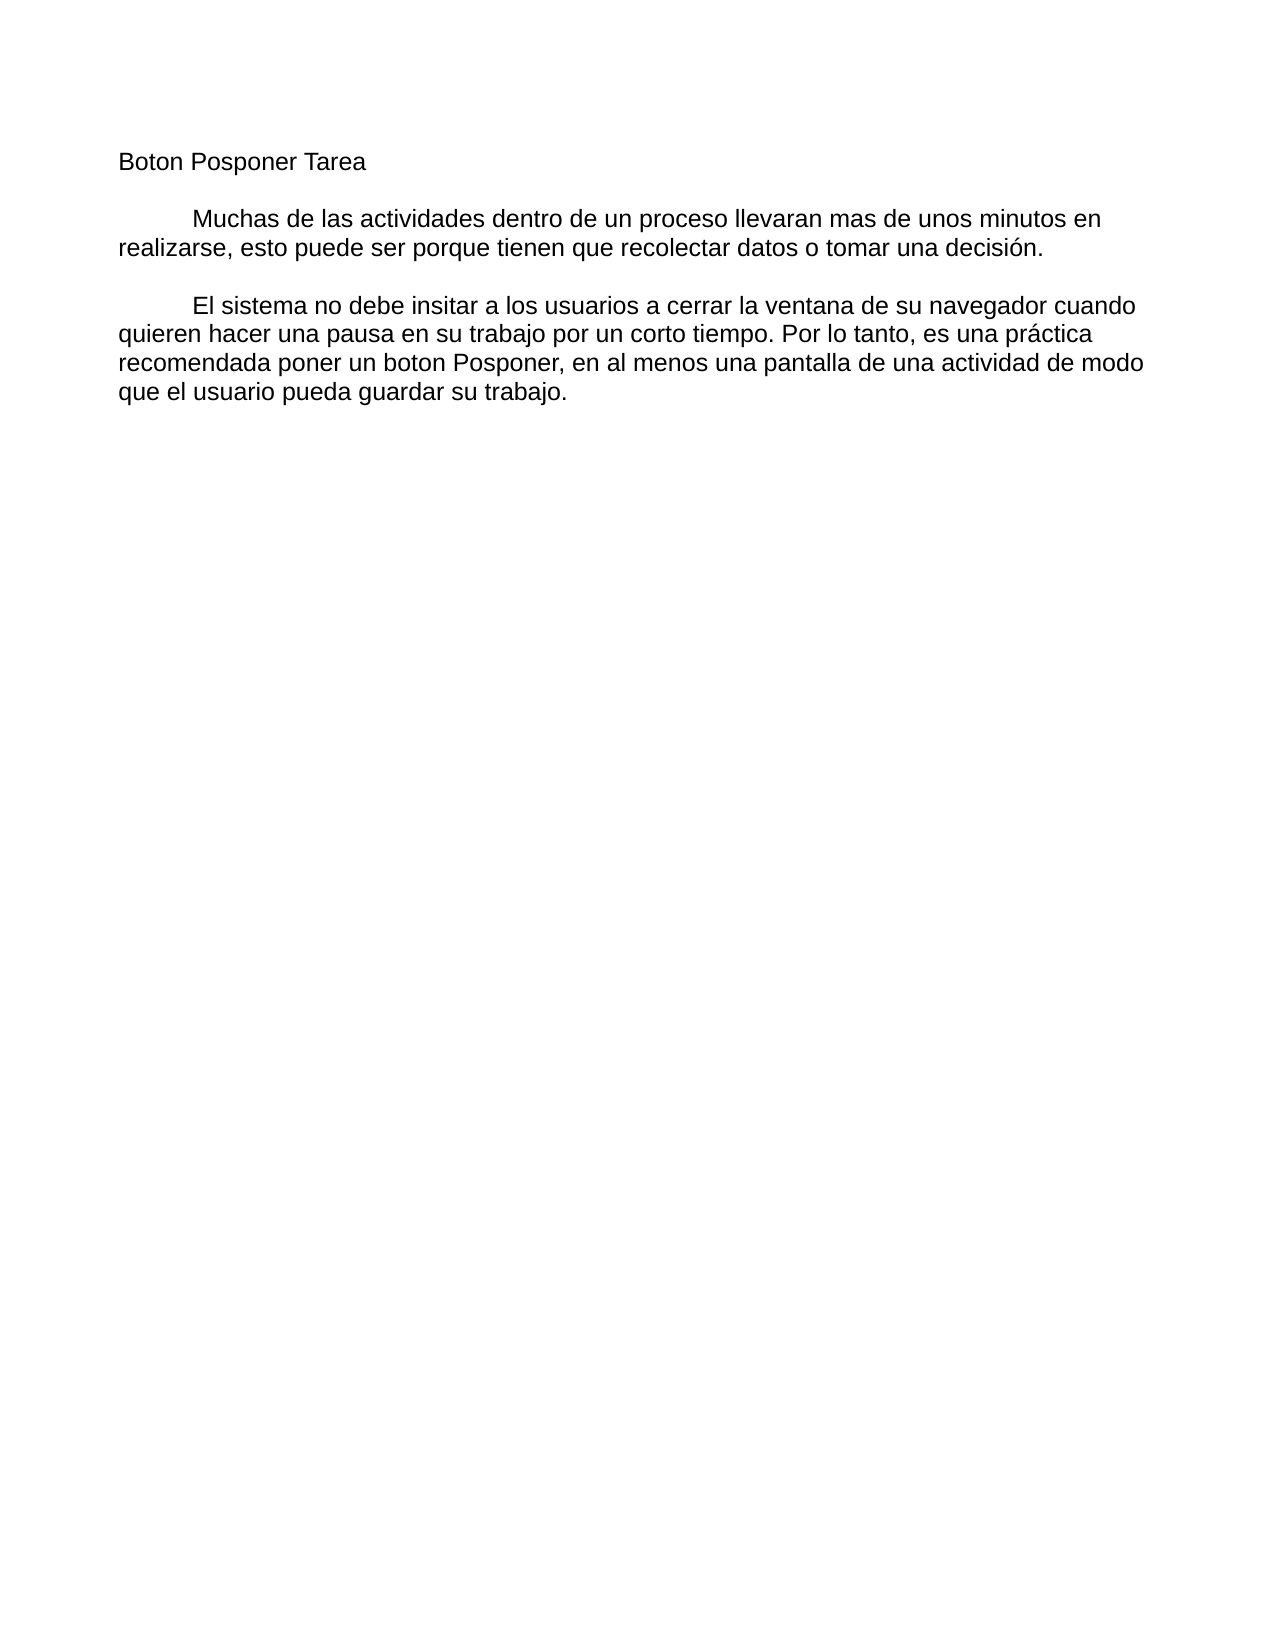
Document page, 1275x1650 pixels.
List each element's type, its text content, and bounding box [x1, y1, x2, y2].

text Boton Posponer Tarea [118, 147, 1157, 176]
text El sistema no debe insitar a los usuarios a cerrar la ventana de su navegador cuando quieren hacer una pausa en su trabajo por un corto tiempo. Por lo tanto, es una práctica recomendada poner un boton Posponer, en al menos una pantalla de una actividad de modo que el usuario pueda guardar su trabajo. [118, 291, 1157, 406]
text Muchas de las actividades dentro de un proceso llevaran mas de unos minutos en realizarse, esto puede ser porque tienen que recolectar datos o tomar una decisión. [118, 204, 1157, 262]
